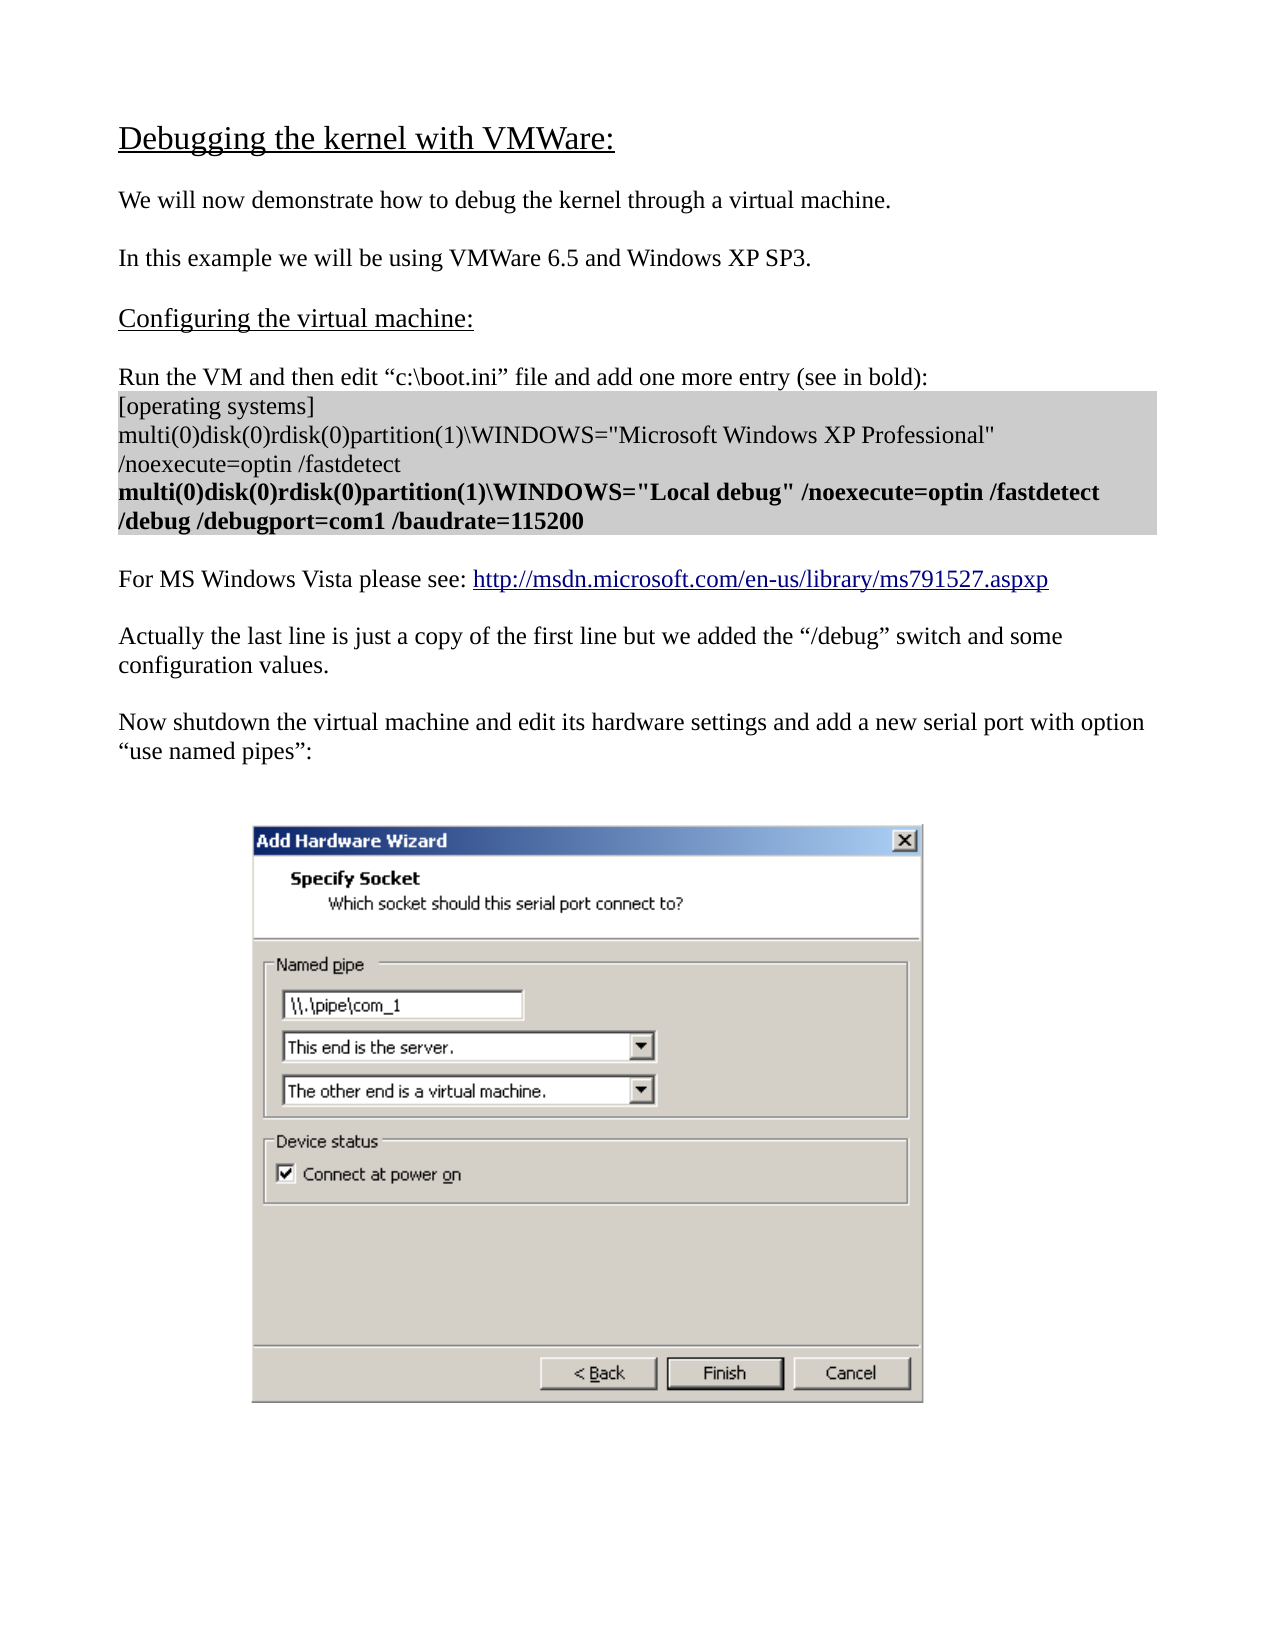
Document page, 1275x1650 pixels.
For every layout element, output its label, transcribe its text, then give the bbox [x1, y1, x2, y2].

text In this example we will be using VMWare 6.5 and Windows XP SP3. [118, 243, 1157, 271]
text Run the VM and then edit “c:\boot.ini” file and add one more entry (see in bold): [118, 362, 1157, 391]
text multi(0)disk(0)rdisk(0)partition(1)\WINDOWS="Microsoft Windows XP Professional" /noexecute=optin /fastdetect [118, 420, 1157, 477]
text Now shutdown the virtual machine and edit its hardware settings and add a new serial port with option “use named pipes”: [118, 707, 1157, 794]
text [118, 822, 1157, 1518]
text We will now demonstrate how to debug the kernel through a virtual machine. [118, 185, 1157, 214]
text [operating systems] [118, 391, 1157, 420]
text multi(0)disk(0)rdisk(0)partition(1)\WINDOWS="Local debug" /noexecute=optin /fastdetect /debug /debugport=com1 /baudrate=115200 [118, 477, 1157, 535]
text Debugging the kernel with VMWare: [118, 118, 1157, 156]
text For MS Windows Vista please see: http://msdn.microsoft.com/en-us/library/ms791527.aspxp [118, 564, 1157, 592]
text Configuring the virtual machine: [118, 303, 1157, 334]
text Actually the last line is just a copy of the first line but we added the “/debug” switch and some configuration values. [118, 621, 1157, 679]
picture [251, 824, 924, 1403]
